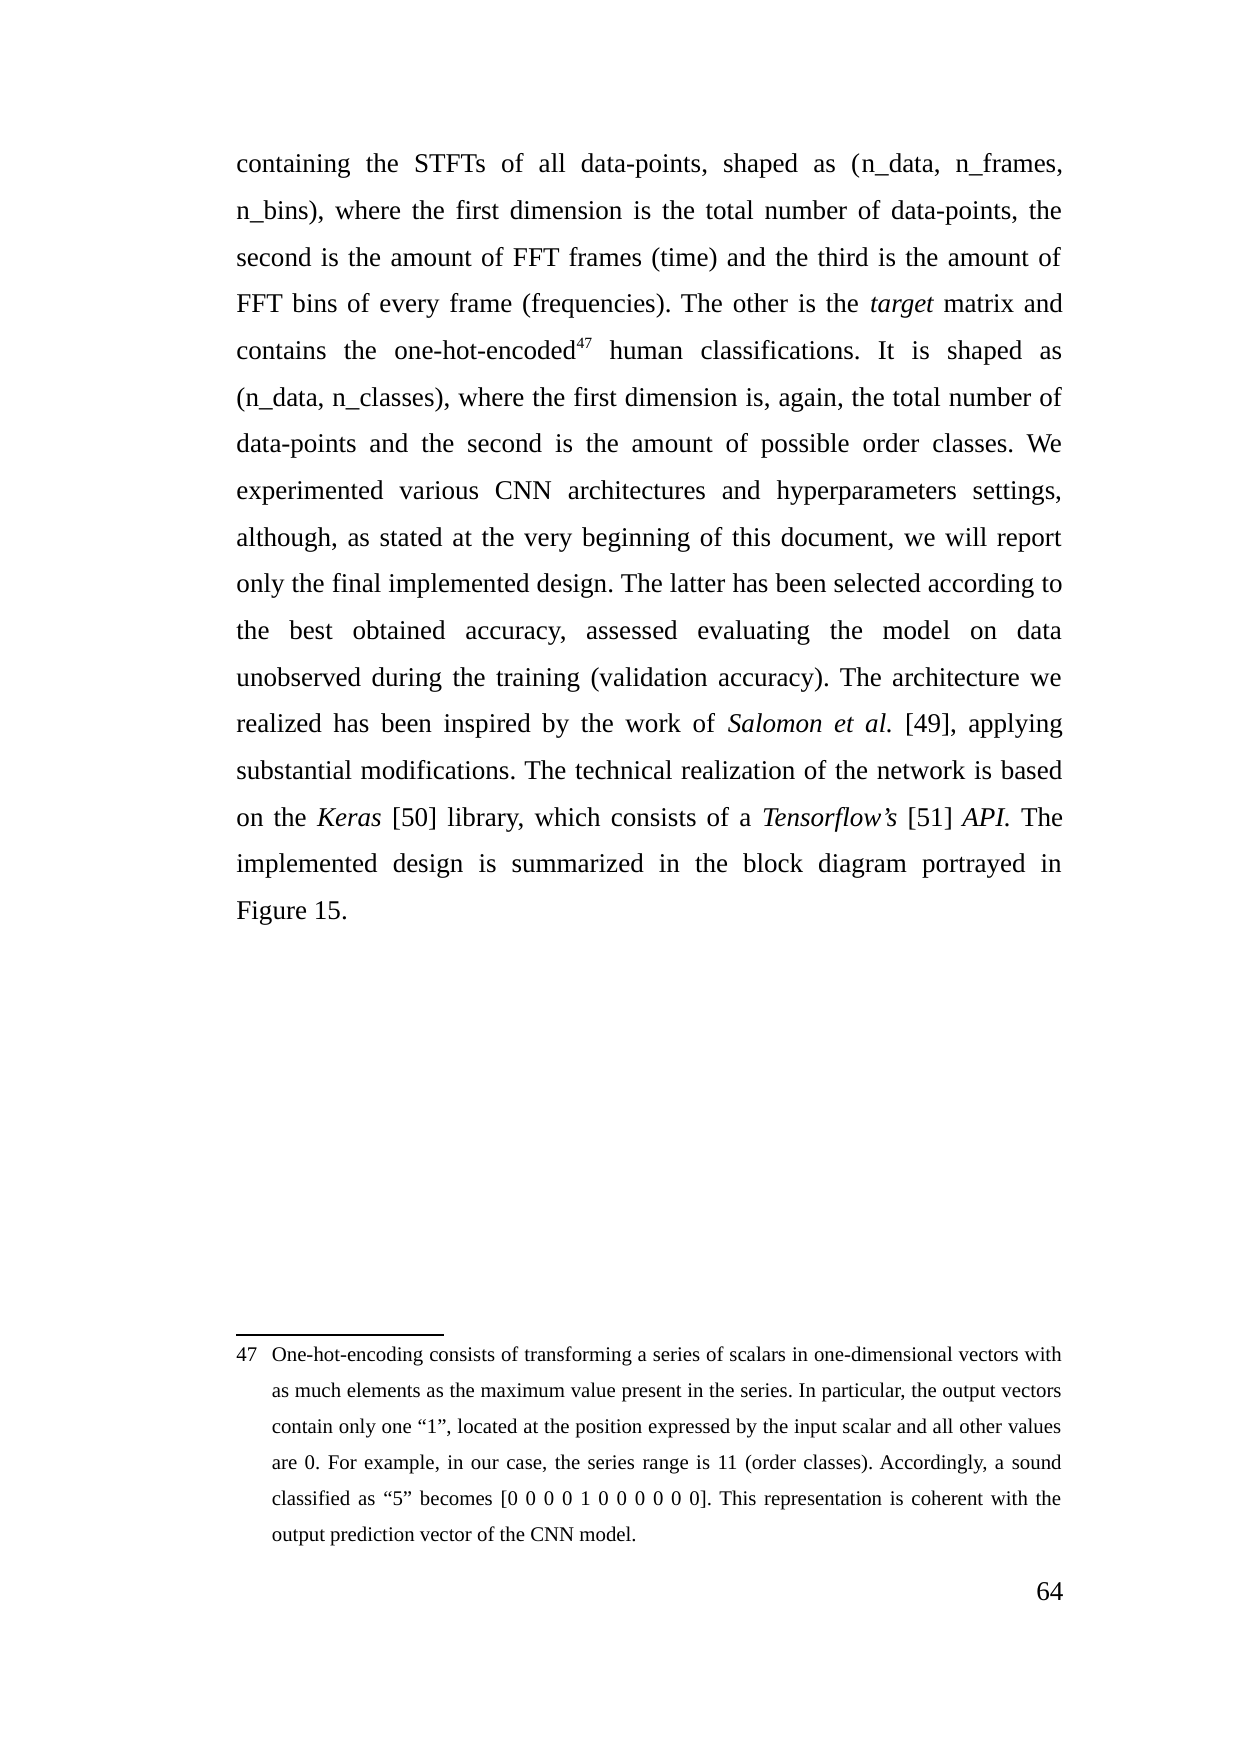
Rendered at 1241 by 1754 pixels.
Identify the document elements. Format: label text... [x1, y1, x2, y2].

text containing the STFTs of all data-points, shaped as (n_data, n_frames, n_bins), where the first dimension is the total number of data-points, the second is the amount of FFT frames (time) and the third is the amount of FFT bins of every frame (frequencies). The other is the target matrix and contains the one-hot-encoded human classifications. It is shaped as (n_data, n_classes), where the first dimension is, again, the total number of data-points and the second is the amount of possible order classes. We experimented various CNN architectures and hyperparameters settings, although, as stated at the very beginning of this document, we will report only the final implemented design. The latter has been selected according to the best obtained accuracy, assessed evaluating the model on data unobserved during the training (validation accuracy). The architecture we realized has been inspired by the work of Salomon et al. [49], applying substantial modifications. The technical realization of the network is based on the Keras [50] library, which consists of a Tensorflow’s [51] API. The implemented design is summarized in the block diagram portrayed in Figure 15. [236, 148, 1063, 925]
text One-hot-encoding consists of transforming a series of scalars in one-dimensional vectors with as much elements as the maximum value present in the series. In particular, the output vectors contain only one “1”, located at the position expressed by the input scalar and all other values are 0. For example, in our case, the series range is 11 (order classes). Accordingly, a sound classified as “5” becomes [0 0 0 0 1 0 0 0 0 0 0]. This representation is coherent with the output prediction vector of the CNN model. [236, 1341, 1063, 1546]
